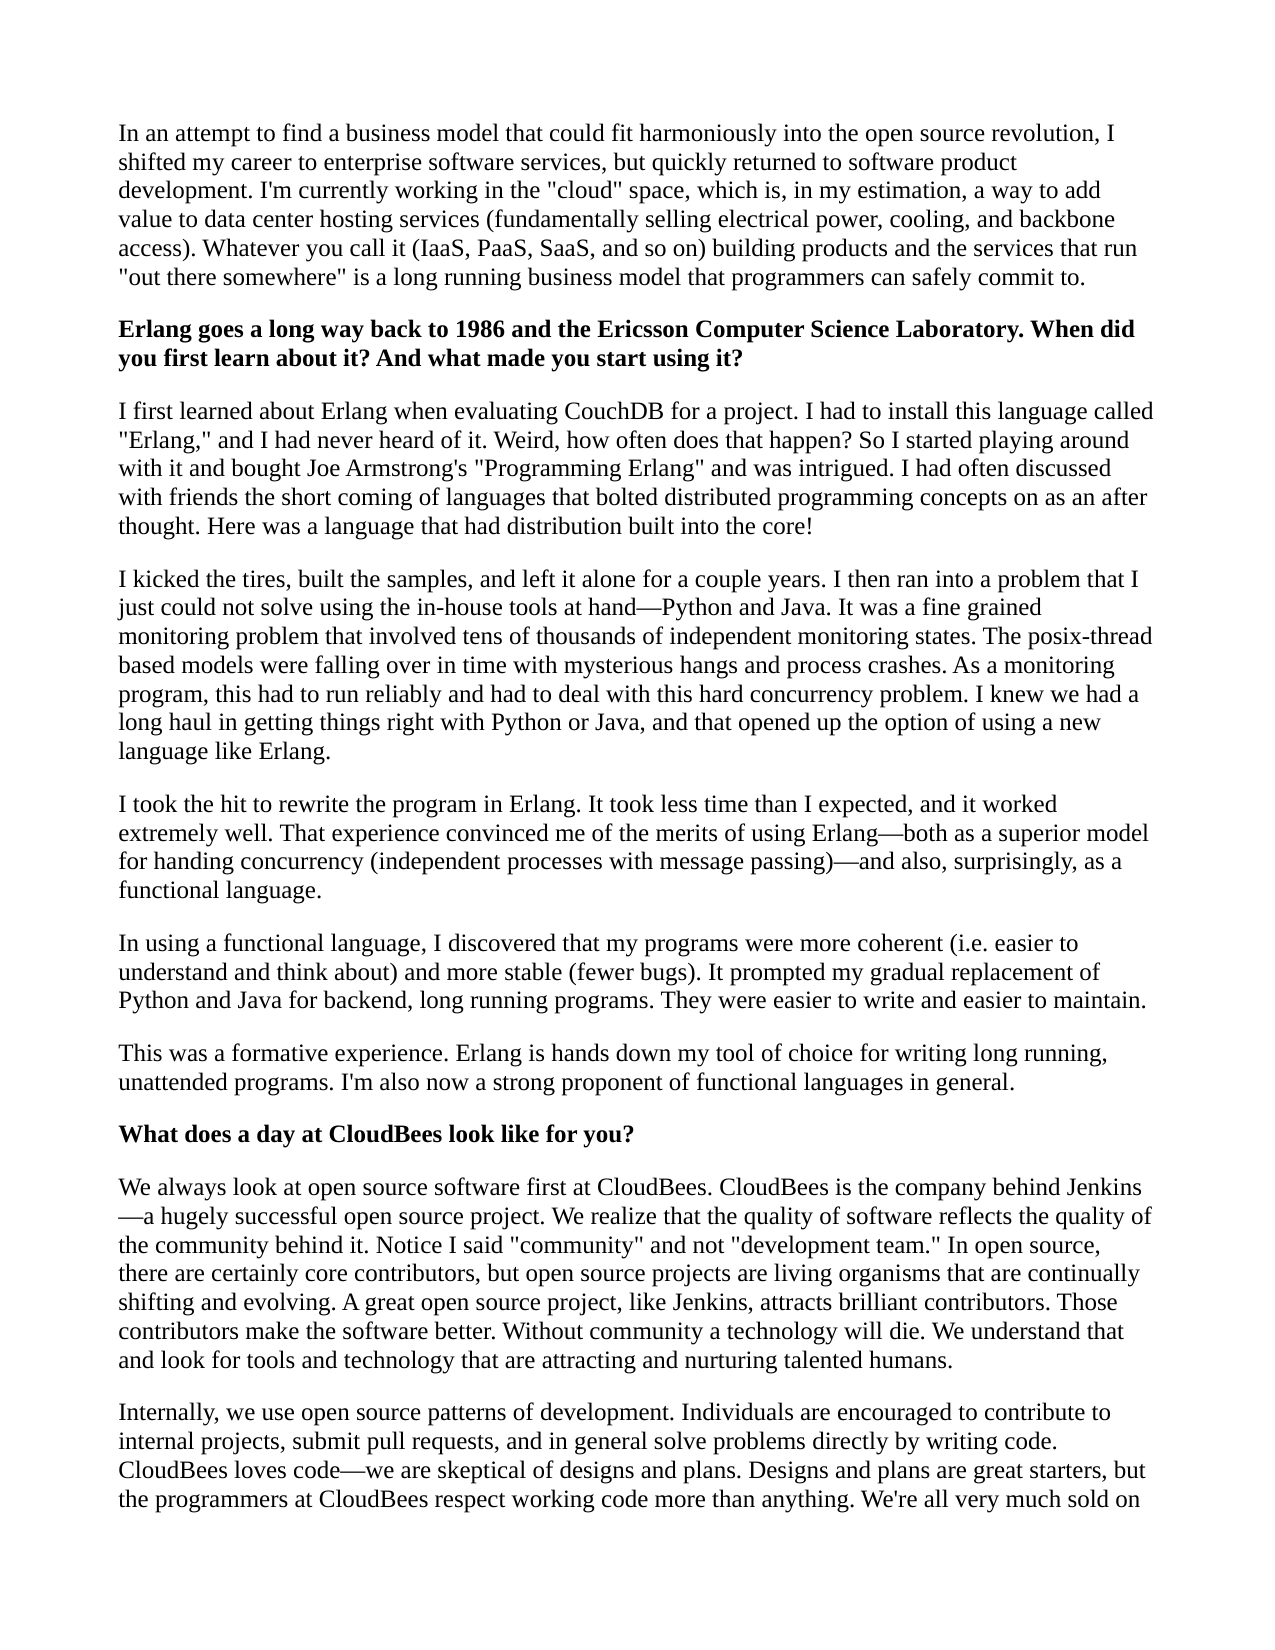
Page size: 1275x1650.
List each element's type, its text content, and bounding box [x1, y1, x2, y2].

text This was a formative experience. Erlang is hands down my tool of choice for writing long running, unattended programs. I'm also now a strong proponent of functional languages in general. [118, 1038, 1157, 1096]
text Erlang goes a long way back to 1986 and the Ericsson Computer Science Laboratory. When did you first learn about it? And what made you start using it? [118, 314, 1157, 372]
text We always look at open source software first at CloudBees. CloudBees is the company behind Jenkins—a hugely successful open source project. We realize that the quality of software reflects the quality of the community behind it. Notice I said "community" and not "development team." In open source, there are certainly core contributors, but open source projects are living organisms that are continually shifting and evolving. A great open source project, like Jenkins, attracts brilliant contributors. Those contributors make the software better. Without community a technology will die. We understand that and look for tools and technology that are attracting and nurturing talented humans. [118, 1172, 1157, 1373]
text I took the hit to rewrite the program in Erlang. It took less time than I expected, and it worked extremely well. That experience convinced me of the merits of using Erlang—both as a superior model for handing concurrency (independent processes with message passing)—and also, surprisingly, as a functional language. [118, 789, 1157, 904]
text In an attempt to find a business model that could fit harmoniously into the open source revolution, I shifted my career to enterprise software services, but quickly returned to software product development. I'm currently working in the "cloud" space, which is, in my estimation, a way to add value to data center hosting services (fundamentally selling electrical power, cooling, and backbone access). Whatever you call it (IaaS, PaaS, SaaS, and so on) building products and the services that run "out there somewhere" is a long running business model that programmers can safely commit to. [118, 118, 1157, 291]
text I kicked the tires, built the samples, and left it alone for a couple years. I then ran into a problem that I just could not solve using the in-house tools at hand—Python and Java. It was a fine grained monitoring problem that involved tens of thousands of independent monitoring states. The posix-thread based models were falling over in time with mysterious hangs and process crashes. As a monitoring program, this had to run reliably and had to deal with this hard concurrency problem. I knew we had a long haul in getting things right with Python or Java, and that opened up the option of using a new language like Erlang. [118, 564, 1157, 765]
text I first learned about Erlang when evaluating CouchDB for a project. I had to install this language called "Erlang," and I had never heard of it. Weird, how often does that happen? So I started playing around with it and bought Joe Armstrong's "Programming Erlang" and was intrigued. I had often discussed with friends the short coming of languages that bolted distributed programming concepts on as an after thought. Here was a language that had distribution built into the core! [118, 396, 1157, 540]
text In using a functional language, I discovered that my programs were more coherent (i.e. easier to understand and think about) and more stable (fewer bugs). It prompted my gradual replacement of Python and Java for backend, long running programs. They were easier to write and easier to maintain. [118, 928, 1157, 1014]
text Internally, we use open source patterns of development. Individuals are encouraged to contribute to internal projects, submit pull requests, and in general solve problems directly by writing code. CloudBees loves code—we are skeptical of designs and plans. Designs and plans are great starters, but the programmers at CloudBees respect working code more than anything. We're all very much sold on [118, 1397, 1157, 1512]
text What does a day at CloudBees look like for you? [118, 1119, 1157, 1148]
